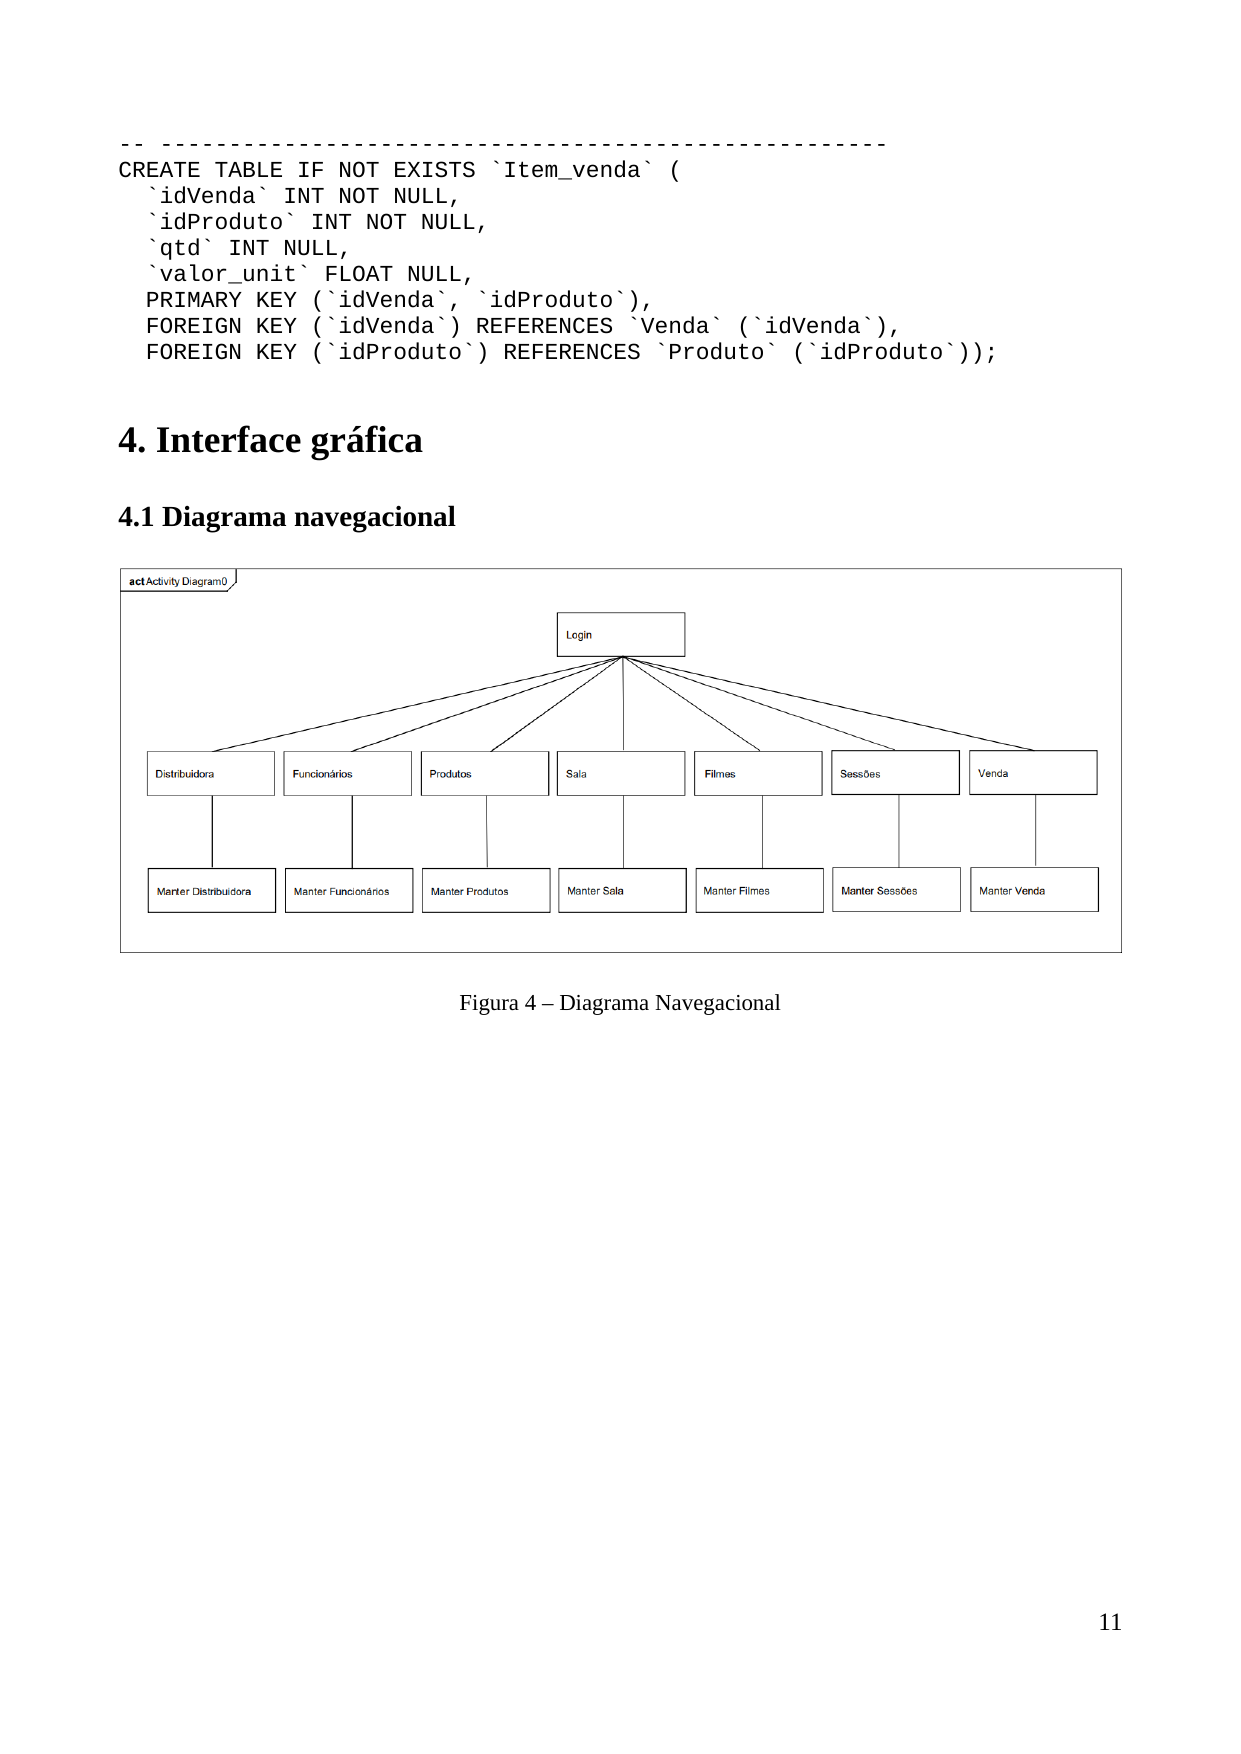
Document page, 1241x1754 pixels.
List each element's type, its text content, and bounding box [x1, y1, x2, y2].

text FOREIGN KEY (`idProduto`) REFERENCES `Produto` (`idProduto`)); [118, 340, 1122, 366]
text PRIMARY KEY (`idVenda`, `idProduto`), [118, 288, 1122, 314]
text Figura 4 – Diagrama Navegacional [118, 988, 1122, 1015]
text `idProduto` INT NOT NULL, [118, 210, 1122, 236]
picture [118, 566, 1123, 955]
text `valor_unit` FLOAT NULL, [118, 262, 1122, 288]
text 4. Interface gráfica [118, 418, 1122, 461]
text `idVenda` INT NOT NULL, [118, 184, 1122, 210]
text FOREIGN KEY (`idVenda`) REFERENCES `Venda` (`idVenda`), [118, 314, 1122, 340]
text `qtd` INT NULL, [118, 236, 1122, 262]
text 4.1 Diagrama navegacional [118, 499, 1122, 533]
text CREATE TABLE IF NOT EXISTS `Item_venda` ( [118, 158, 1122, 184]
text -- ----------------------------------------------------- [118, 132, 1122, 158]
